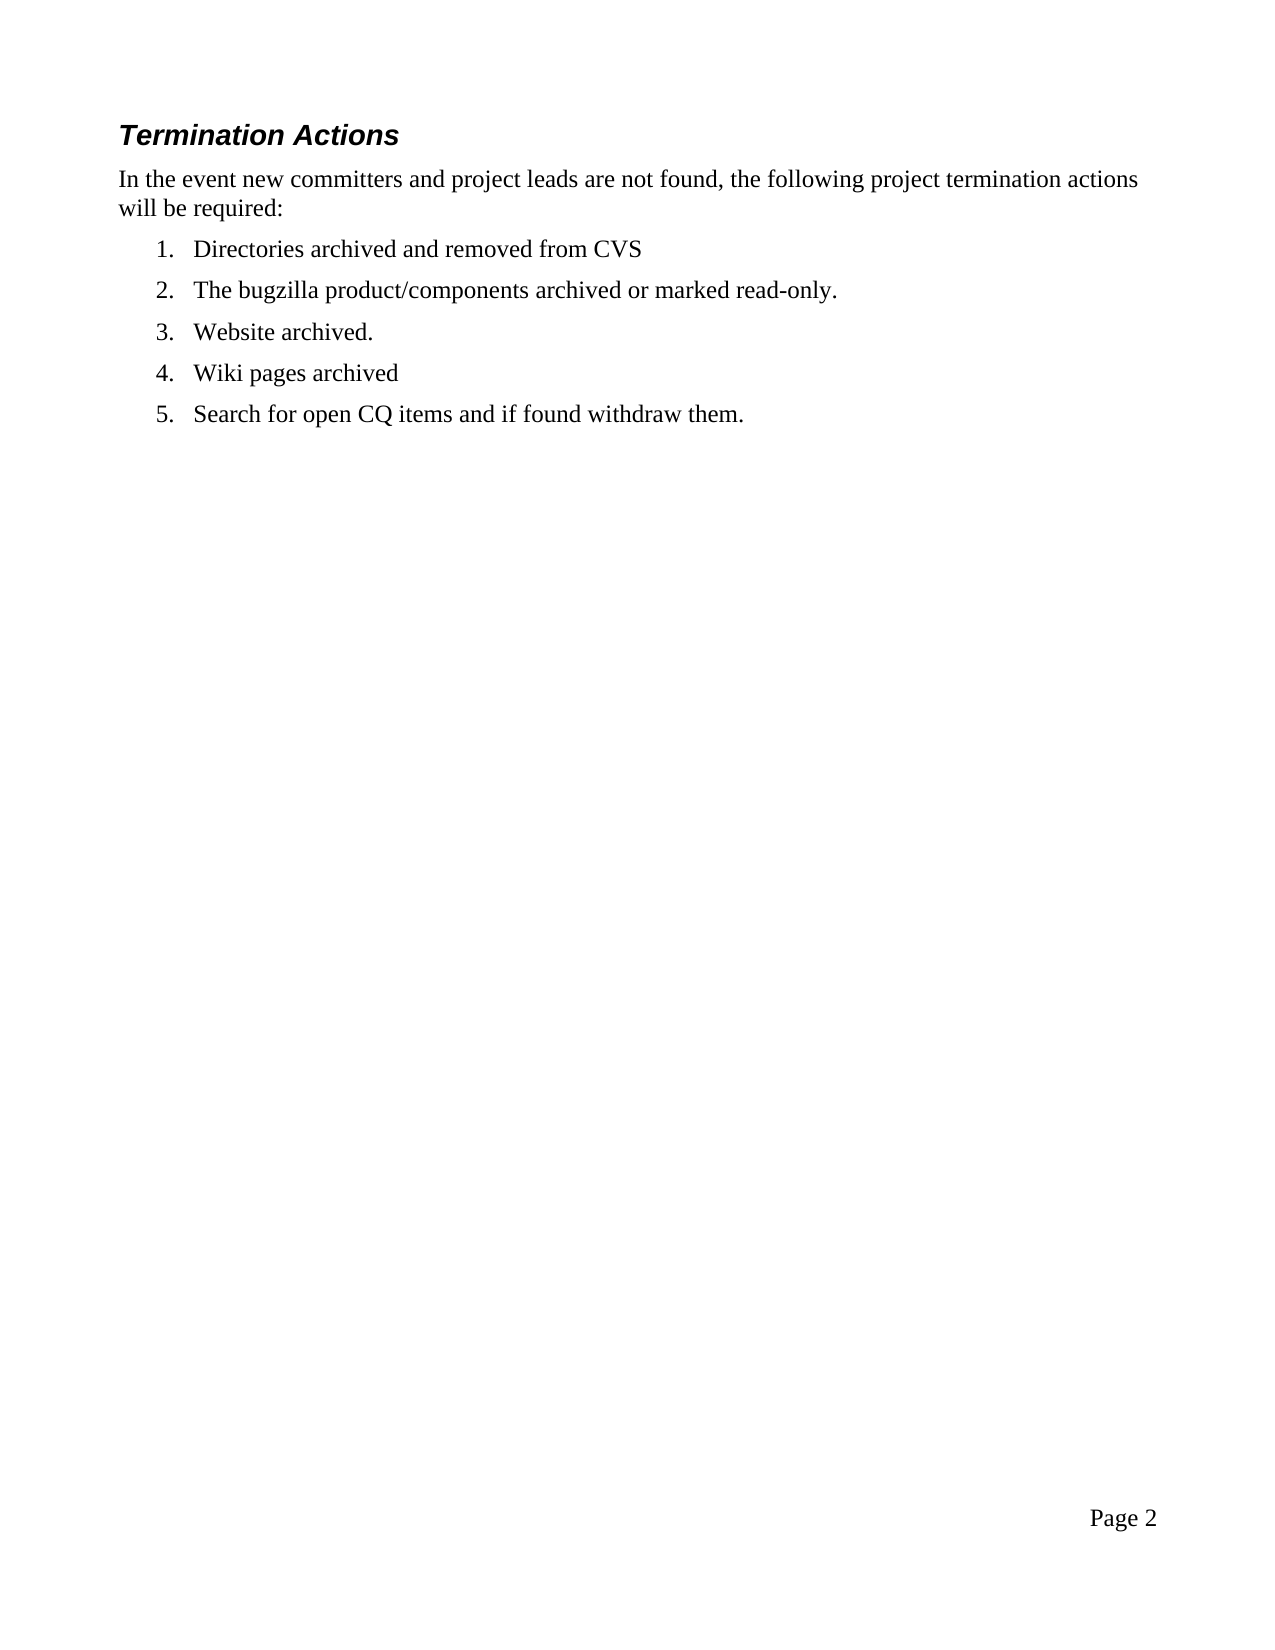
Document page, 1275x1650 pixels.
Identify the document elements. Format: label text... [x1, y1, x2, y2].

list Wiki pages archived [156, 358, 1157, 387]
list Search for open CQ items and if found withdraw them. [156, 399, 1157, 428]
list Website archived. [156, 317, 1157, 345]
list Directories archived and removed from CVS [156, 234, 1157, 263]
list The bugzilla product/components archived or marked read-only. [156, 275, 1157, 304]
subtitle Termination Actions [118, 118, 1157, 152]
text In the event new committers and project leads are not found, the following project termination actions will be required: [118, 164, 1157, 222]
